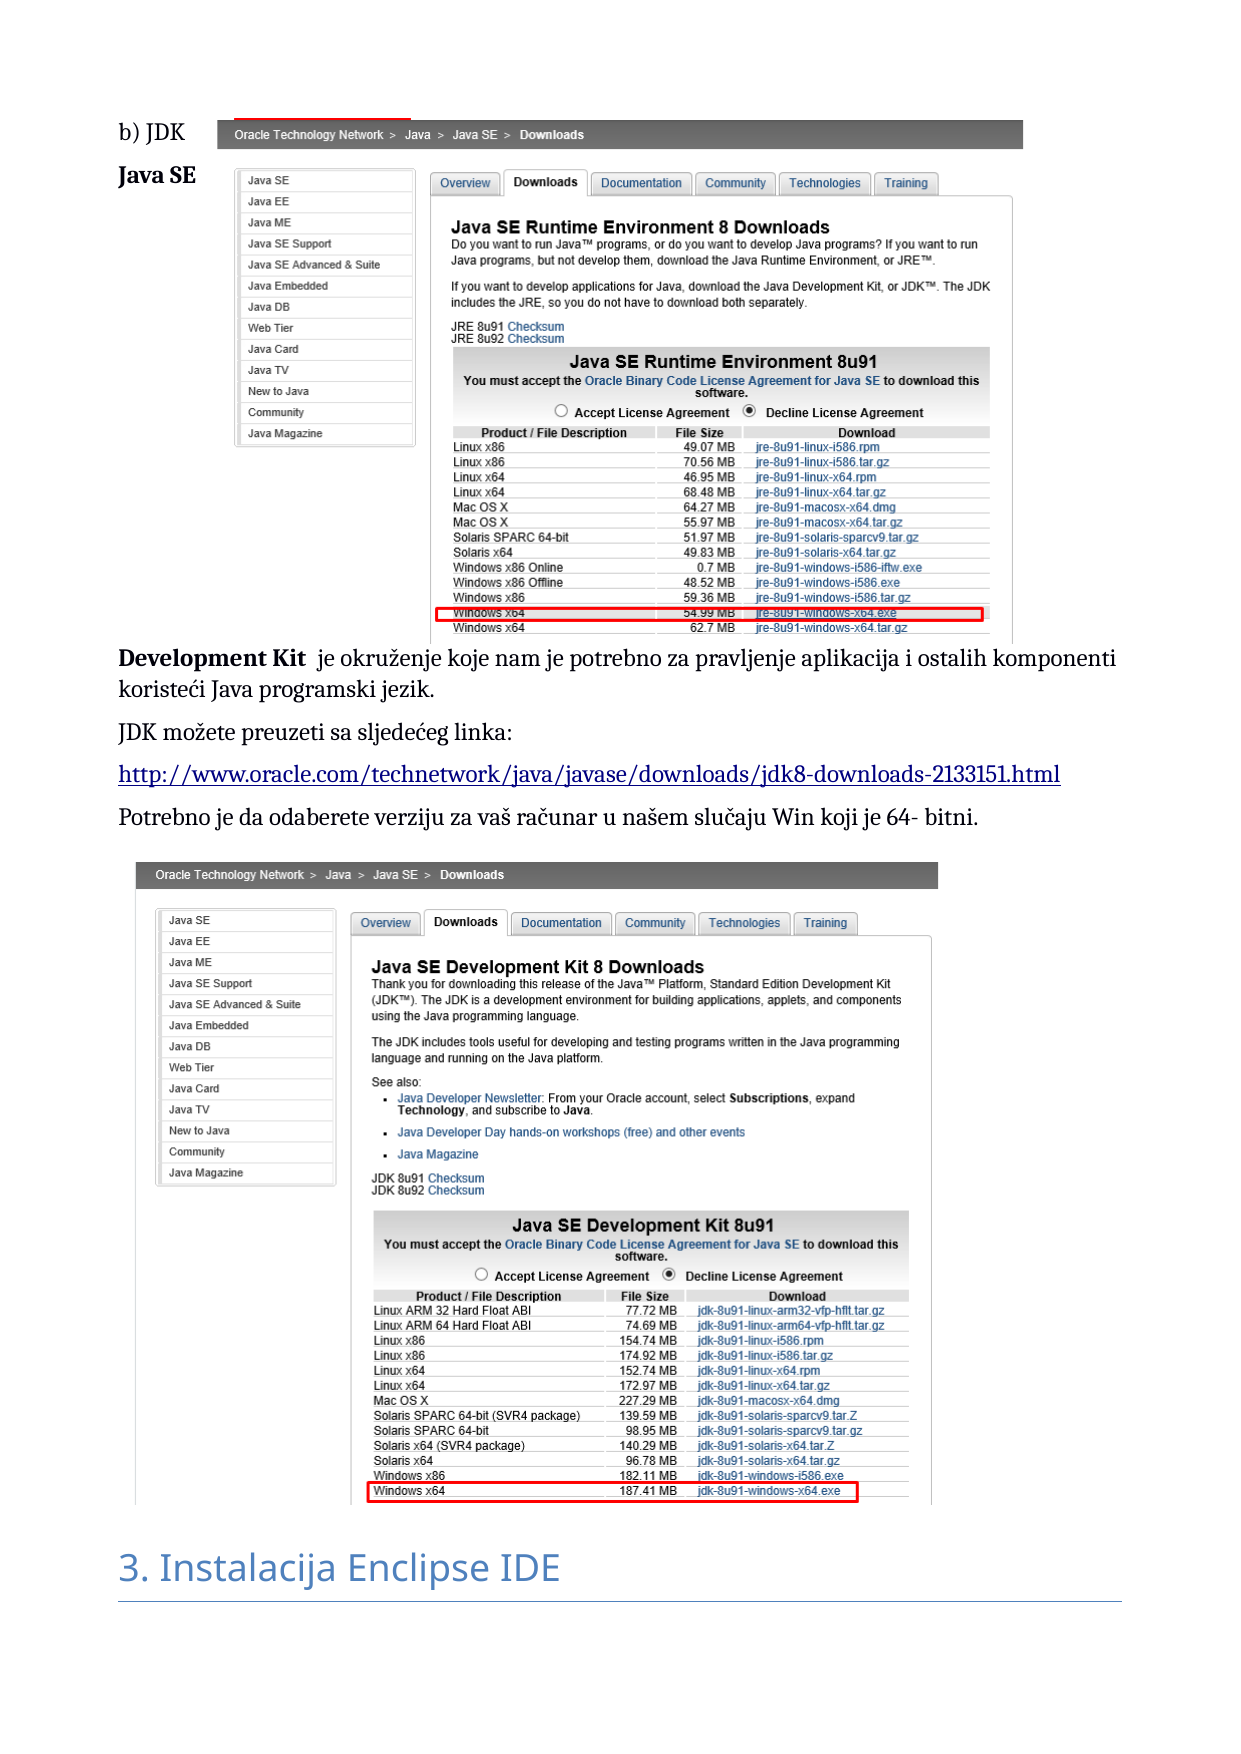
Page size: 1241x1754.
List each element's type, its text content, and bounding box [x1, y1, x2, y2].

text Java SE Development Kit je okruženje koje nam je potrebno za pravljenje aplikacija i ostalih komponenti koristeći Java programski jezik. [118, 161, 1122, 703]
text [1024, 118, 1122, 147]
text b) JDK [118, 118, 217, 147]
text http://www.oracle.com/technetwork/java/javase/downloads/jdk8-downloads-2133151.html [118, 760, 1122, 789]
text Potrebno je da odaberete verziju za vaš računar u našem slučaju Win koji je 64- bitni. [118, 803, 1122, 832]
picture [134, 862, 939, 1505]
text JDK možete preuzeti sa sljedećeg linka: [118, 717, 1122, 746]
text 3. Instalacija Enclipse IDE [118, 1541, 1122, 1601]
picture [217, 118, 1024, 644]
